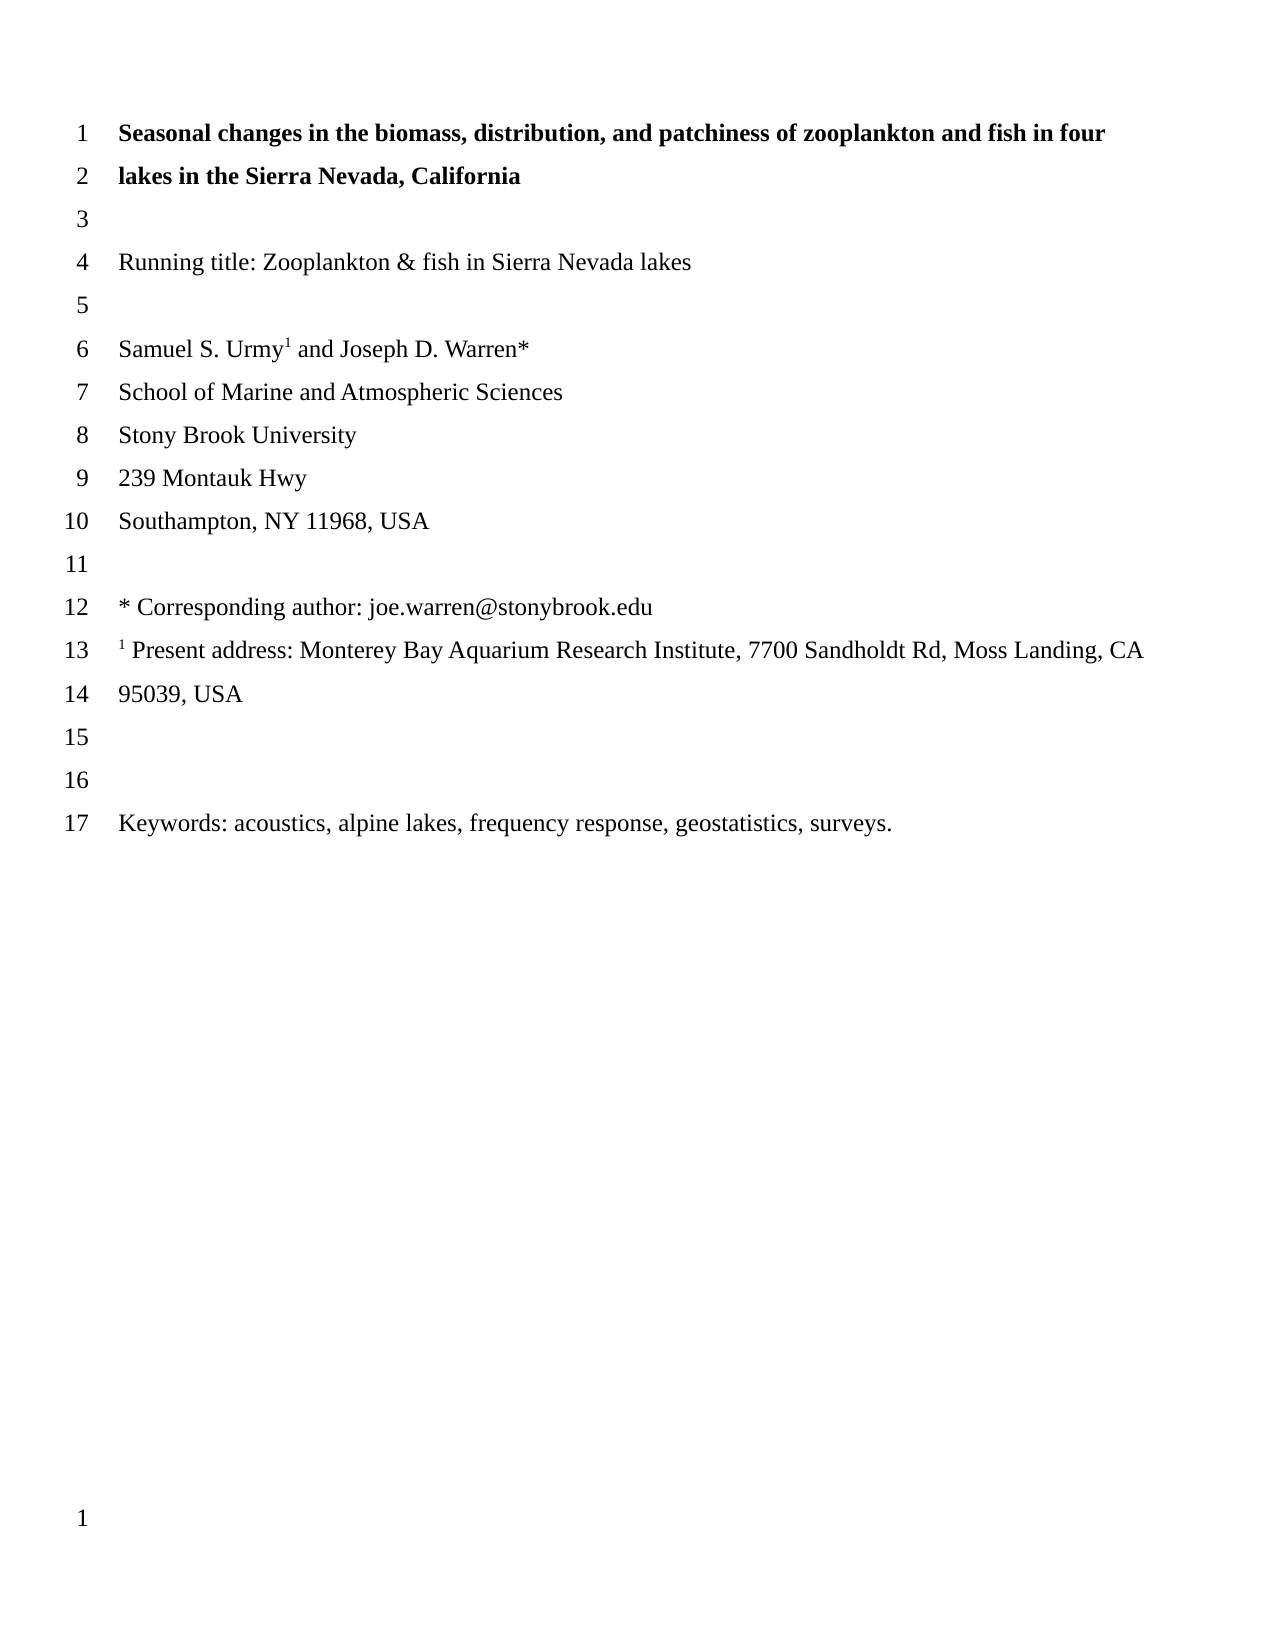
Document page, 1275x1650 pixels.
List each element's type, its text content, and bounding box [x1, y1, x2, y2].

text Southampton, NY 11968, USA [118, 506, 1157, 535]
text School of Marine and Atmospheric Sciences [118, 377, 1157, 406]
text Keywords: acoustics, alpine lakes, frequency response, geostatistics, surveys. [118, 808, 1157, 837]
text Samuel S. Urmy1 and Joseph D. Warren* [118, 334, 1157, 362]
text Stony Brook University [118, 420, 1157, 449]
text Seasonal changes in the biomass, distribution, and patchiness of zooplankton and fish in four lakes in the Sierra Nevada, California [118, 118, 1157, 190]
text Running title: Zooplankton & fish in Sierra Nevada lakes [118, 247, 1157, 276]
text 239 Montauk Hwy [118, 463, 1157, 492]
text 1 Present address: Monterey Bay Aquarium Research Institute, 7700 Sandholdt Rd, Moss Landing, CA 95039, USA [118, 636, 1157, 707]
text * Corresponding author: joe.warren@stonybrook.edu [118, 592, 1157, 621]
